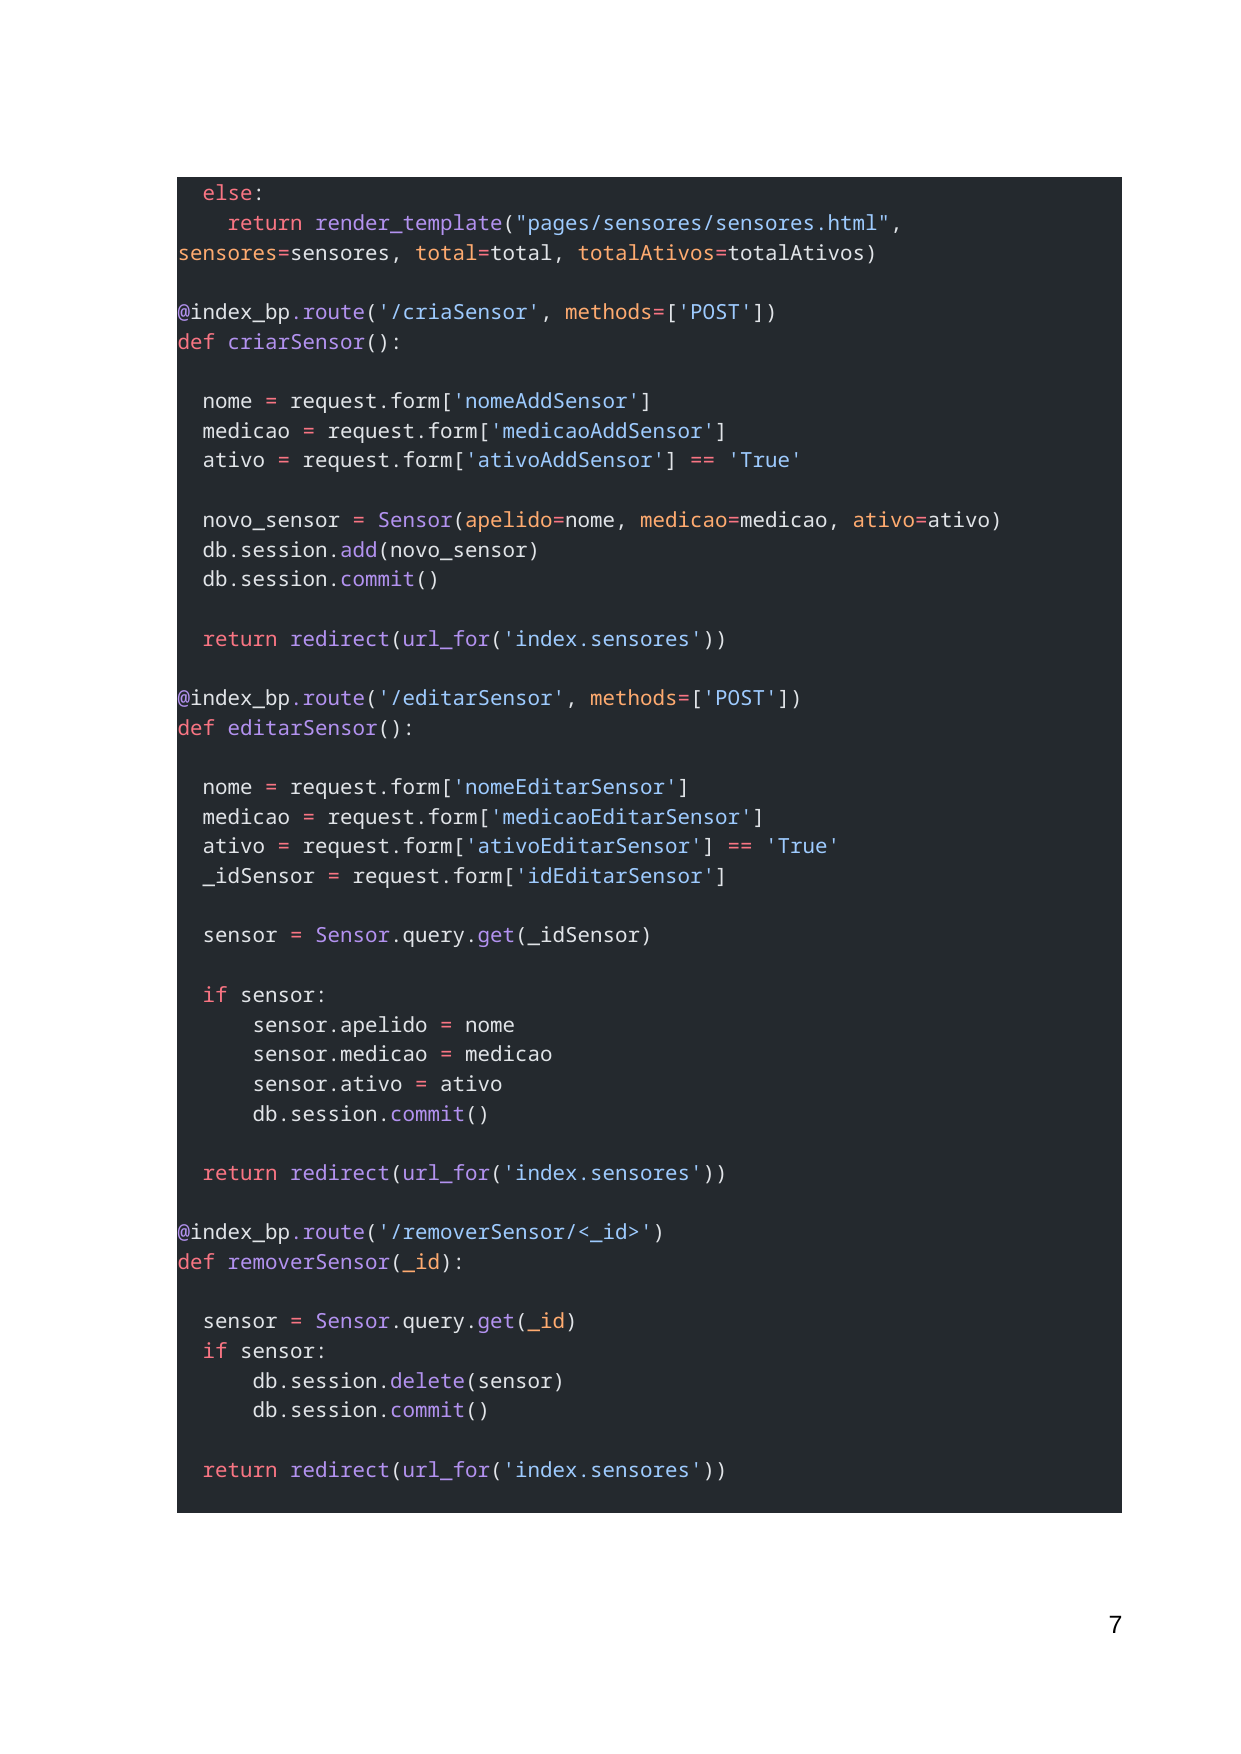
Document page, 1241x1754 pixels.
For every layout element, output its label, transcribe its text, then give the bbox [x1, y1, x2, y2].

text db.session.commit() [177, 1097, 1122, 1127]
text medicao = request.form['medicaoAddSensor'] [177, 415, 1122, 444]
text @index_bp.route('/removerSensor/<_id>') [177, 1216, 1122, 1246]
text if sensor: [177, 979, 1122, 1008]
text db.session.commit() [177, 1394, 1122, 1424]
text medicao = request.form['medicaoEditarSensor'] [177, 801, 1122, 830]
text if sensor: [177, 1335, 1122, 1365]
text @index_bp.route('/editarSensor', methods=['POST']) [177, 682, 1122, 712]
text ativo = request.form['ativoEditarSensor'] == 'True' [177, 830, 1122, 860]
text else: [177, 177, 1122, 207]
text return redirect(url_for('index.sensores')) [177, 1157, 1122, 1187]
text return redirect(url_for('index.sensores')) [177, 1454, 1122, 1483]
text novo_sensor = Sensor(apelido=nome, medicao=medicao, ativo=ativo) [177, 504, 1122, 533]
text return render_template("pages/sensores/sensores.html", sensores=sensores, total=total, totalAtivos=totalAtivos) [177, 207, 1122, 266]
text def removerSensor(_id): [177, 1246, 1122, 1276]
text nome = request.form['nomeEditarSensor'] [177, 771, 1122, 801]
text _idSensor = request.form['idEditarSensor'] [177, 860, 1122, 890]
text sensor = Sensor.query.get(_id) [177, 1305, 1122, 1335]
text sensor = Sensor.query.get(_idSensor) [177, 919, 1122, 949]
text def editarSensor(): [177, 712, 1122, 741]
text db.session.delete(sensor) [177, 1365, 1122, 1394]
text def criarSensor(): [177, 326, 1122, 355]
text nome = request.form['nomeAddSensor'] [177, 385, 1122, 415]
text db.session.commit() [177, 563, 1122, 593]
text sensor.ativo = ativo [177, 1068, 1122, 1097]
text ativo = request.form['ativoAddSensor'] == 'True' [177, 444, 1122, 474]
text return redirect(url_for('index.sensores')) [177, 622, 1122, 652]
text @index_bp.route('/criaSensor', methods=['POST']) [177, 296, 1122, 326]
text sensor.medicao = medicao [177, 1038, 1122, 1068]
text sensor.apelido = nome [177, 1008, 1122, 1038]
text db.session.add(novo_sensor) [177, 533, 1122, 563]
